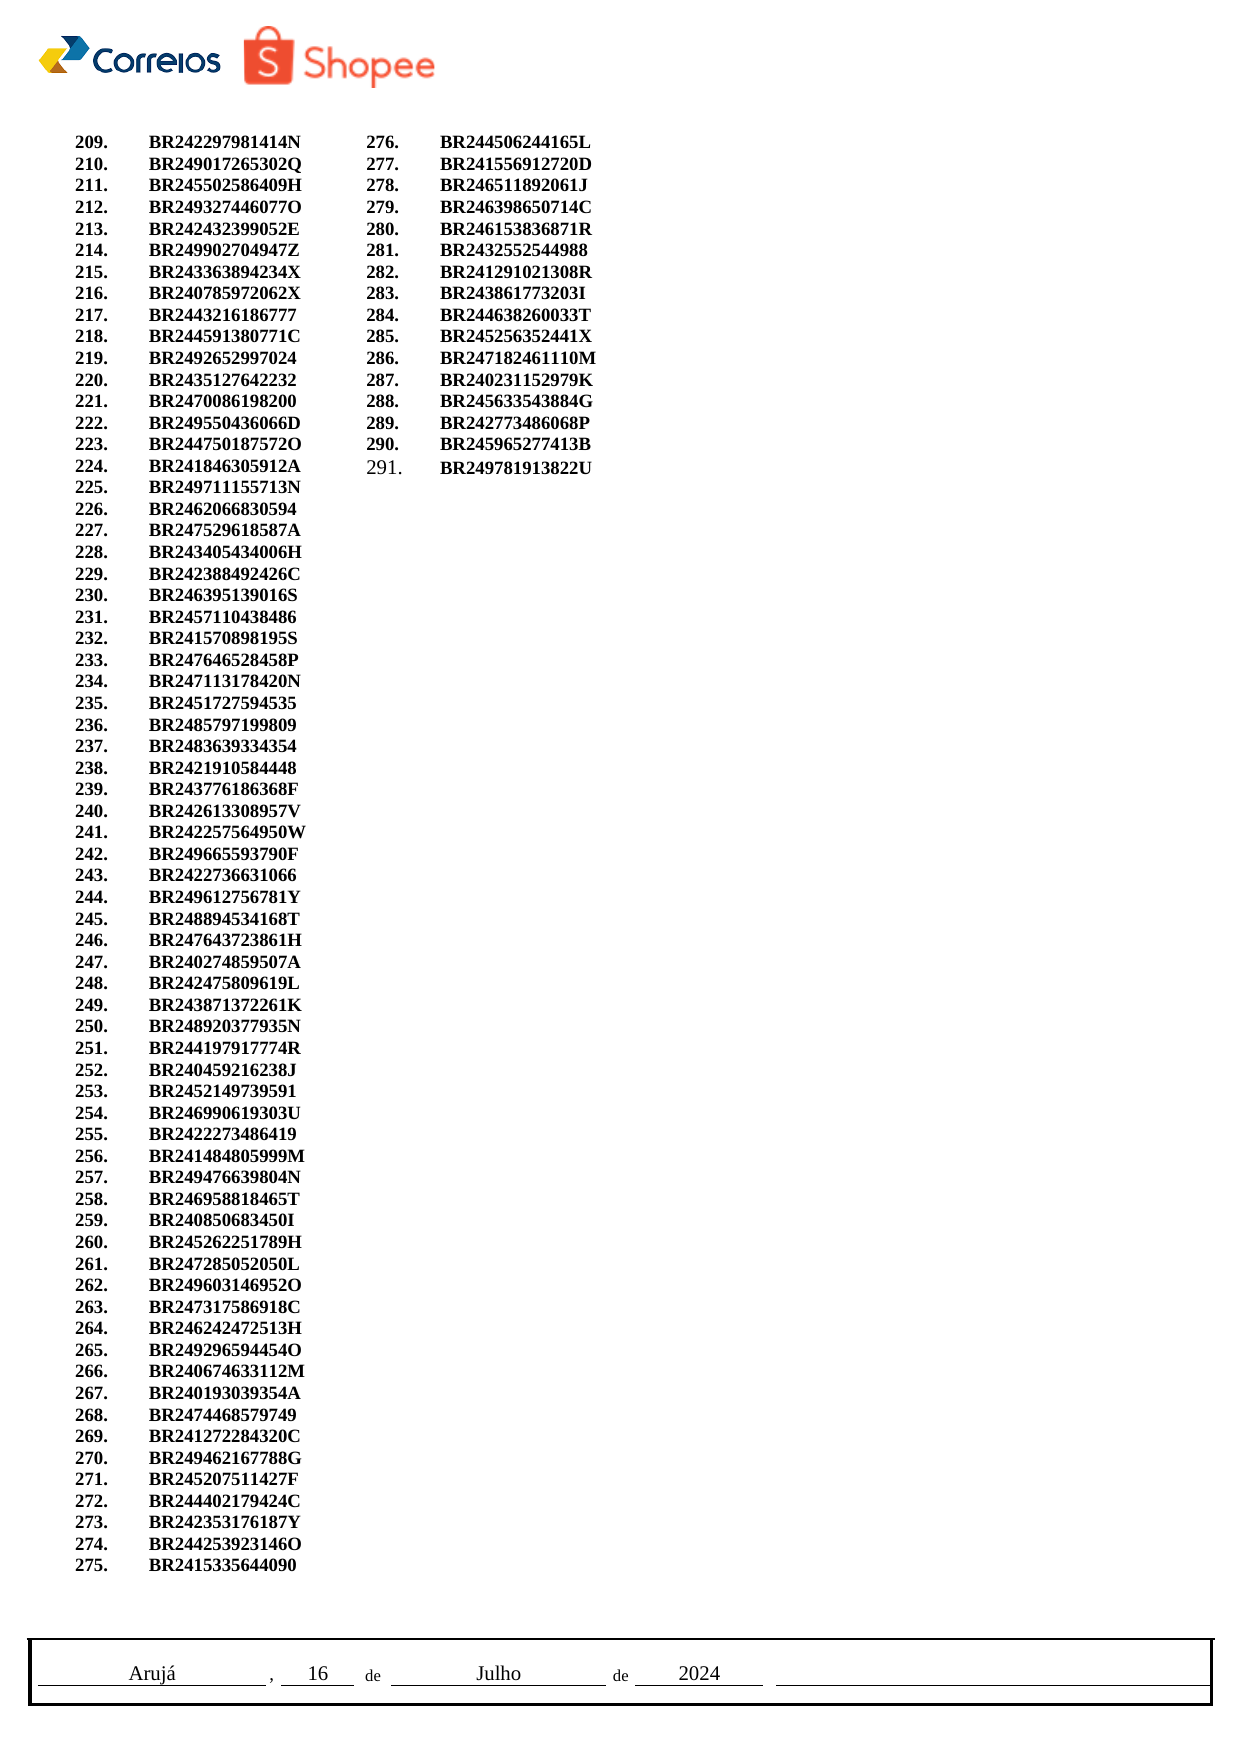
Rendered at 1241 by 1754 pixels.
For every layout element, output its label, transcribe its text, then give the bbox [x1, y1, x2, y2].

list BR243871372261K [75, 994, 329, 1015]
list BR246958818465T [75, 1188, 329, 1209]
list BR248894534168T [75, 907, 329, 929]
list BR2435127642232 [75, 368, 329, 390]
list BR240274859507A [75, 951, 329, 972]
list BR243405434006H [75, 541, 329, 562]
list BR249612756781Y [75, 886, 329, 907]
list BR2421910584448 [75, 757, 329, 778]
list BR246511892061J [366, 174, 620, 196]
list BR246395139016S [75, 584, 329, 606]
list BR245256352441X [366, 325, 620, 347]
list BR245633543884G [366, 390, 620, 412]
list BR2492652997024 [75, 347, 329, 368]
list BR242432399052E [75, 217, 329, 239]
list BR247113178420N [75, 670, 329, 692]
list BR2443216186777 [75, 304, 329, 325]
list BR2432552544988 [366, 239, 620, 261]
list BR247646528458P [75, 649, 329, 670]
list BR249296594454O [75, 1339, 329, 1360]
list BR244638260033T [366, 304, 620, 325]
list BR246242472513H [75, 1317, 329, 1339]
list BR241291021308R [366, 261, 620, 282]
list BR247285052050L [75, 1252, 329, 1274]
list BR2451727594535 [75, 692, 329, 713]
list BR2470086198200 [75, 390, 329, 412]
list BR244750187572O [75, 433, 329, 455]
list BR242353176187Y [75, 1511, 329, 1533]
list BR247643723861H [75, 929, 329, 951]
list BR240193039354A [75, 1382, 329, 1403]
list BR243363894234X [75, 261, 329, 282]
list BR242257564950W [75, 821, 329, 843]
list BR240850683450I [75, 1209, 329, 1231]
list BR240231152979K [366, 368, 620, 390]
list BR245262251789H [75, 1231, 329, 1252]
list BR247317586918C [75, 1296, 329, 1317]
list BR2474468579749 [75, 1403, 329, 1425]
list BR244506244165L [366, 131, 620, 153]
list BR2415335644090 [75, 1554, 329, 1576]
list BR2457110438486 [75, 606, 329, 627]
list BR249017265302Q [75, 153, 329, 174]
list BR2422736631066 [75, 864, 329, 886]
list BR249781913822U [366, 455, 620, 479]
list BR2485797199809 [75, 713, 329, 735]
list BR240674633112M [75, 1360, 329, 1382]
list BR2422273486419 [75, 1123, 329, 1145]
list BR249476639804N [75, 1166, 329, 1188]
list BR241556912720D [366, 153, 620, 174]
list BR241484805999M [75, 1145, 329, 1166]
list BR244402179424C [75, 1490, 329, 1511]
list BR242388492426C [75, 562, 329, 584]
list BR249550436066D [75, 412, 329, 433]
list BR244253923146O [75, 1533, 329, 1554]
list BR240459216238J [75, 1058, 329, 1080]
list BR241570898195S [75, 627, 329, 649]
list BR2483639334354 [75, 735, 329, 757]
list BR249711155713N [75, 476, 329, 498]
list BR246153836871R [366, 217, 620, 239]
list BR249902704947Z [75, 239, 329, 261]
list BR244197917774R [75, 1037, 329, 1058]
list BR2462066830594 [75, 498, 329, 519]
list BR245502586409H [75, 174, 329, 196]
list BR243776186368F [75, 778, 329, 800]
list BR246990619303U [75, 1102, 329, 1123]
list BR247182461110M [366, 347, 620, 368]
list BR246398650714C [366, 196, 620, 217]
list BR249603146952O [75, 1274, 329, 1296]
list BR247529618587A [75, 519, 329, 541]
list BR249462167788G [75, 1447, 329, 1468]
list BR241846305912A [75, 455, 329, 476]
list BR245965277413B [366, 433, 620, 455]
list BR244591380771C [75, 325, 329, 347]
list BR242475809619L [75, 972, 329, 994]
list BR242613308957V [75, 800, 329, 821]
list BR248920377935N [75, 1015, 329, 1037]
list BR249327446077O [75, 196, 329, 217]
list BR249665593790F [75, 843, 329, 864]
list BR240785972062X [75, 282, 329, 304]
list BR243861773203I [366, 282, 620, 304]
list BR242297981414N [75, 131, 329, 153]
list BR242773486068P [366, 412, 620, 433]
list BR245207511427F [75, 1468, 329, 1490]
list BR2452149739591 [75, 1080, 329, 1102]
list BR241272284320C [75, 1425, 329, 1447]
